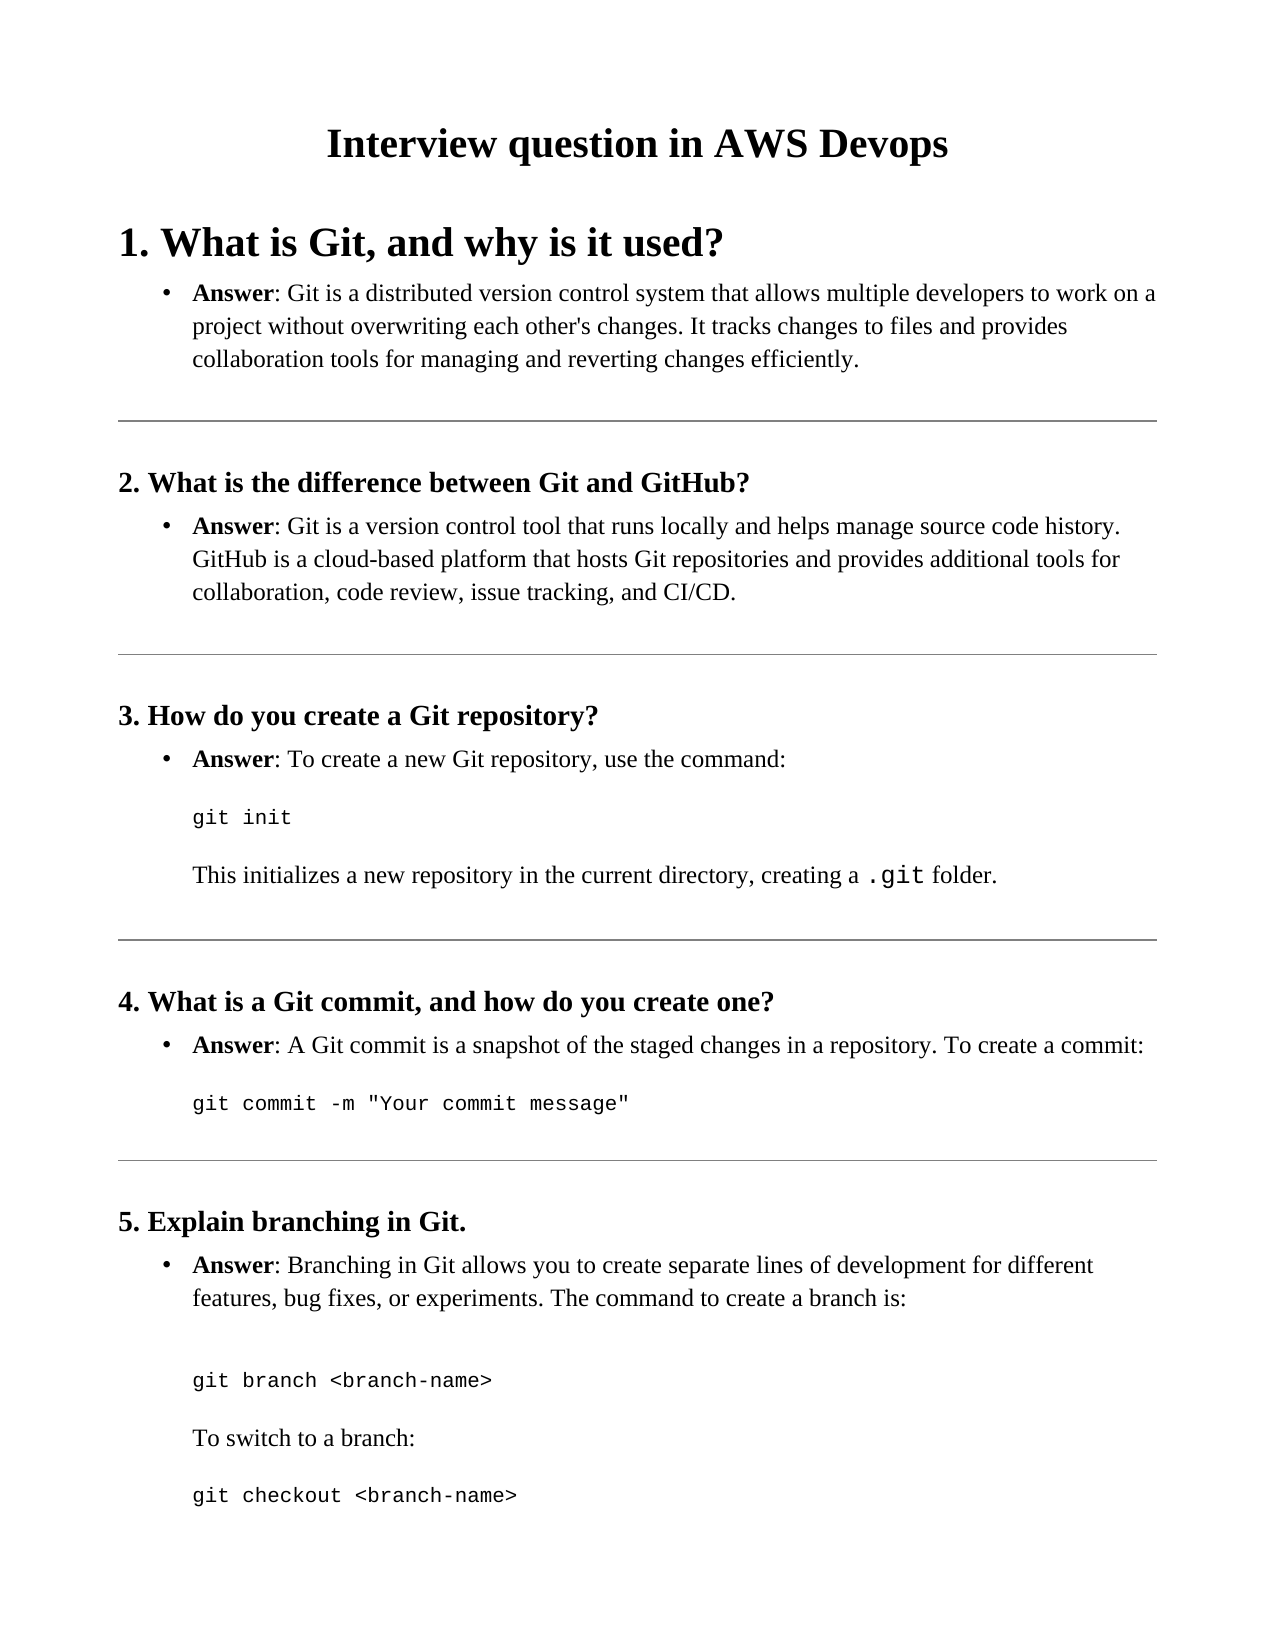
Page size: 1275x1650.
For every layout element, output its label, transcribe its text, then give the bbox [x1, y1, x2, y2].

list This initializes a new repository in the current directory, creating a .git folder. [162, 860, 1157, 891]
list Answer: Branching in Git allows you to create separate lines of development for different features, bug fixes, or experiments. The command to create a branch is: [162, 1251, 1157, 1312]
subtitle 1. What is Git, and why is it used? [118, 217, 1157, 265]
subtitle 2. What is the difference between Git and GitHub? [118, 465, 1157, 499]
list Answer: To create a new Git repository, use the command: [162, 744, 1157, 773]
subtitle 4. What is a Git commit, and how do you create one? [118, 984, 1157, 1017]
list git branch <branch-name> [162, 1370, 1157, 1393]
list git init [162, 807, 1157, 831]
list git checkout <branch-name> [162, 1485, 1157, 1509]
list Answer: Git is a distributed version control system that allows multiple developers to work on a project without overwriting each other's changes. It tracks changes to files and provides collaboration tools for managing and reverting changes efficiently. [162, 278, 1157, 372]
text Interview question in AWS Devops [118, 118, 1157, 166]
list Answer: A Git commit is a snapshot of the staged changes in a repository. To create a commit: [162, 1030, 1157, 1059]
list Answer: Git is a version control tool that runs locally and helps manage source code history. GitHub is a cloud-based platform that hosts Git repositories and provides additional tools for collaboration, code review, issue tracking, and CI/CD. [162, 511, 1157, 606]
list git commit -m "Your commit message" [162, 1092, 1157, 1116]
list To switch to a branch: [162, 1423, 1157, 1452]
subtitle 5. Explain branching in Git. [118, 1204, 1157, 1238]
subtitle 3. How do you create a Git repository? [118, 698, 1157, 732]
